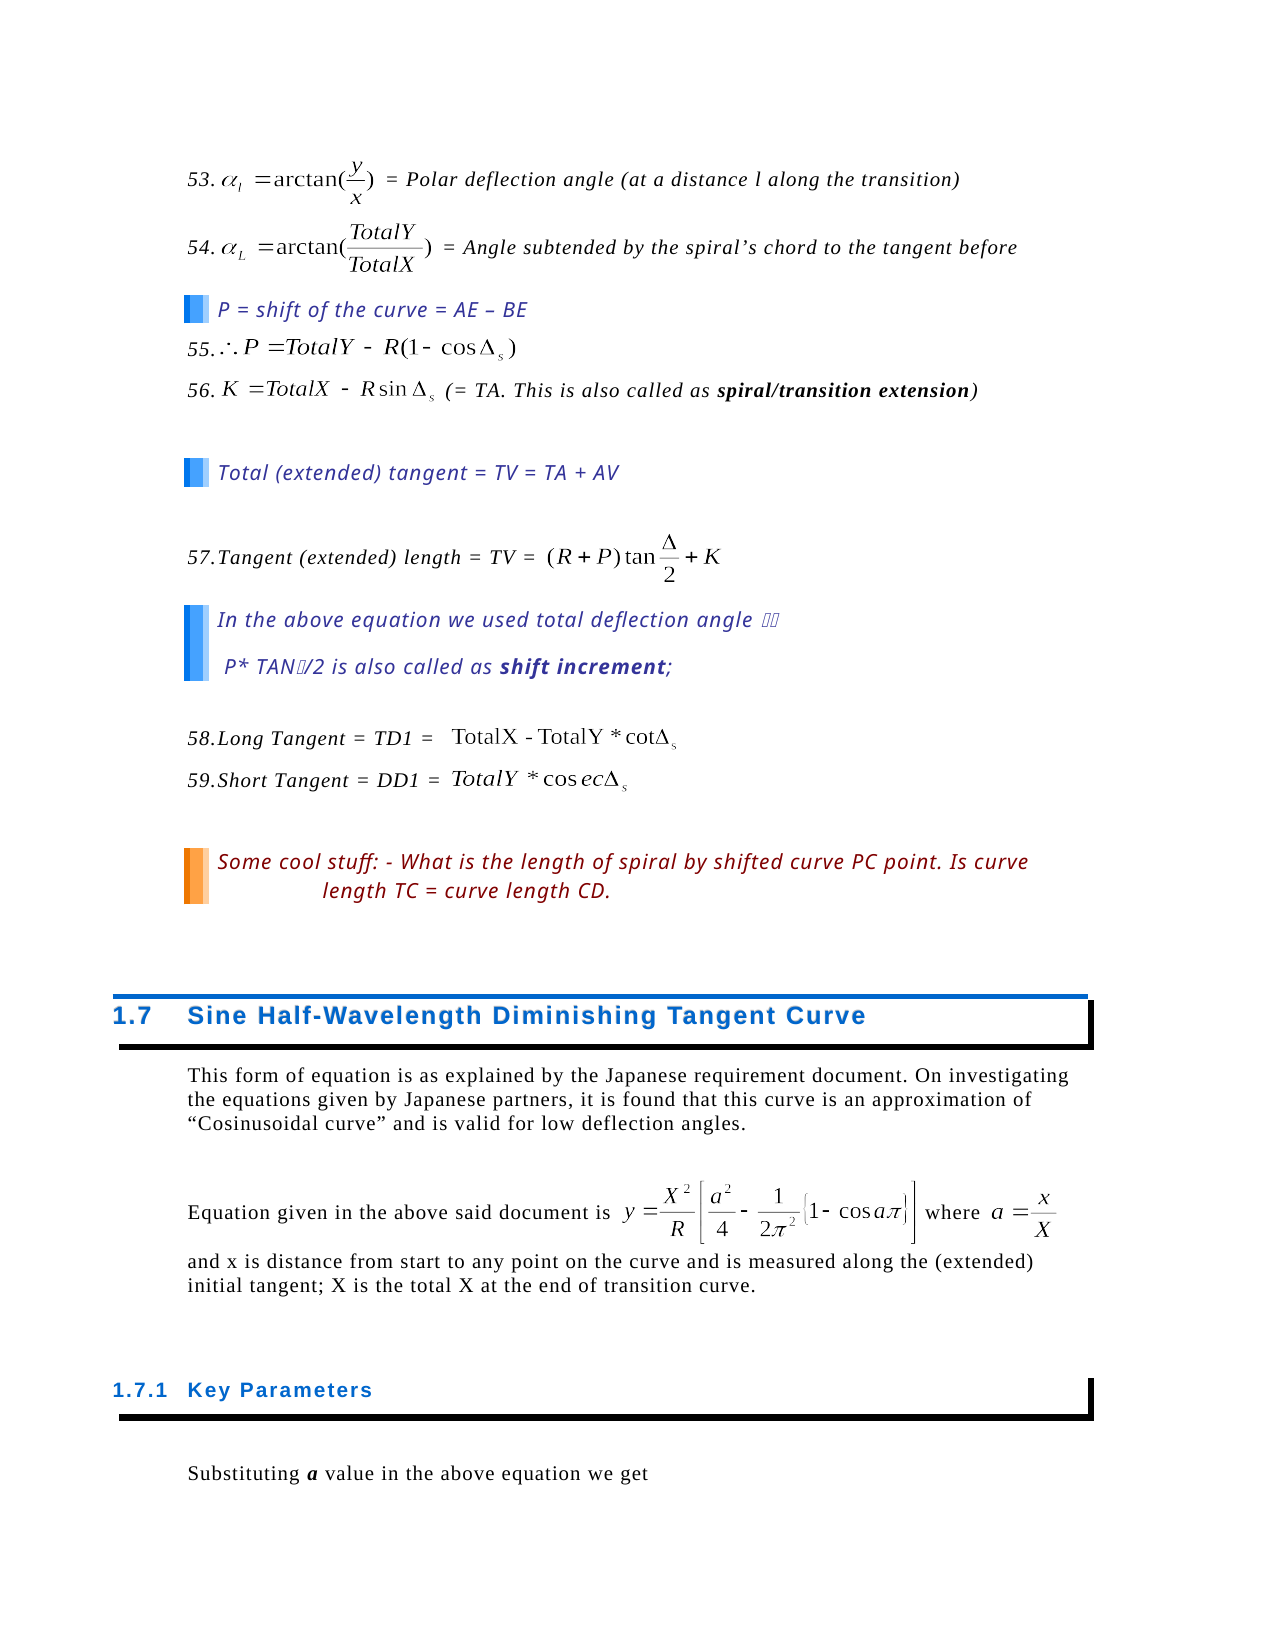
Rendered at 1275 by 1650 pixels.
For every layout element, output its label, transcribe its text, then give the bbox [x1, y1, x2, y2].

text P* TAN/2 is also called as shift increment; [209, 652, 1087, 681]
list = Polar deflection angle (at a distance l along the transition) [187, 150, 1087, 209]
subtitle Sine Half-Wavelength Diminishing Tangent Curve [112, 995, 1087, 1044]
text Total (extended) tangent = TV = TA + AV [209, 458, 1087, 487]
text Some cool stuff: - What is the length of spiral by shifted curve PC point. Is curve length TC = curve length CD. [184, 847, 1087, 904]
text Equation given in the above said document is where and x is distance from start to any point on the curve and is measured along the (extended) initial tangent; X is the total X at the end of transition curve. [187, 1176, 1087, 1297]
text This form of equation is as explained by the Japanese requirement document. On investigating the equations given by Japanese partners, it is found that this curve is an approximation of “Cosinusoidal curve” and is valid for low deflection angles. [187, 1063, 1087, 1135]
subtitle Key Parameters [112, 1378, 1087, 1414]
list Short Tangent = DD1 = [187, 763, 1087, 796]
text Substituting a value in the above equation we get [187, 1461, 1087, 1485]
text P = shift of the curve = AE – BE [209, 295, 1087, 323]
list Tangent (extended) length = TV = [187, 527, 1087, 586]
list = Angle subtended by the spiral’s chord to the tangent before [187, 217, 1087, 276]
list (= TA. This is also called as spiral/transition extension) [187, 374, 1087, 407]
list Long Tangent = TD1 = [187, 721, 1087, 755]
text In the above equation we used total deflection angle  [209, 605, 1087, 633]
